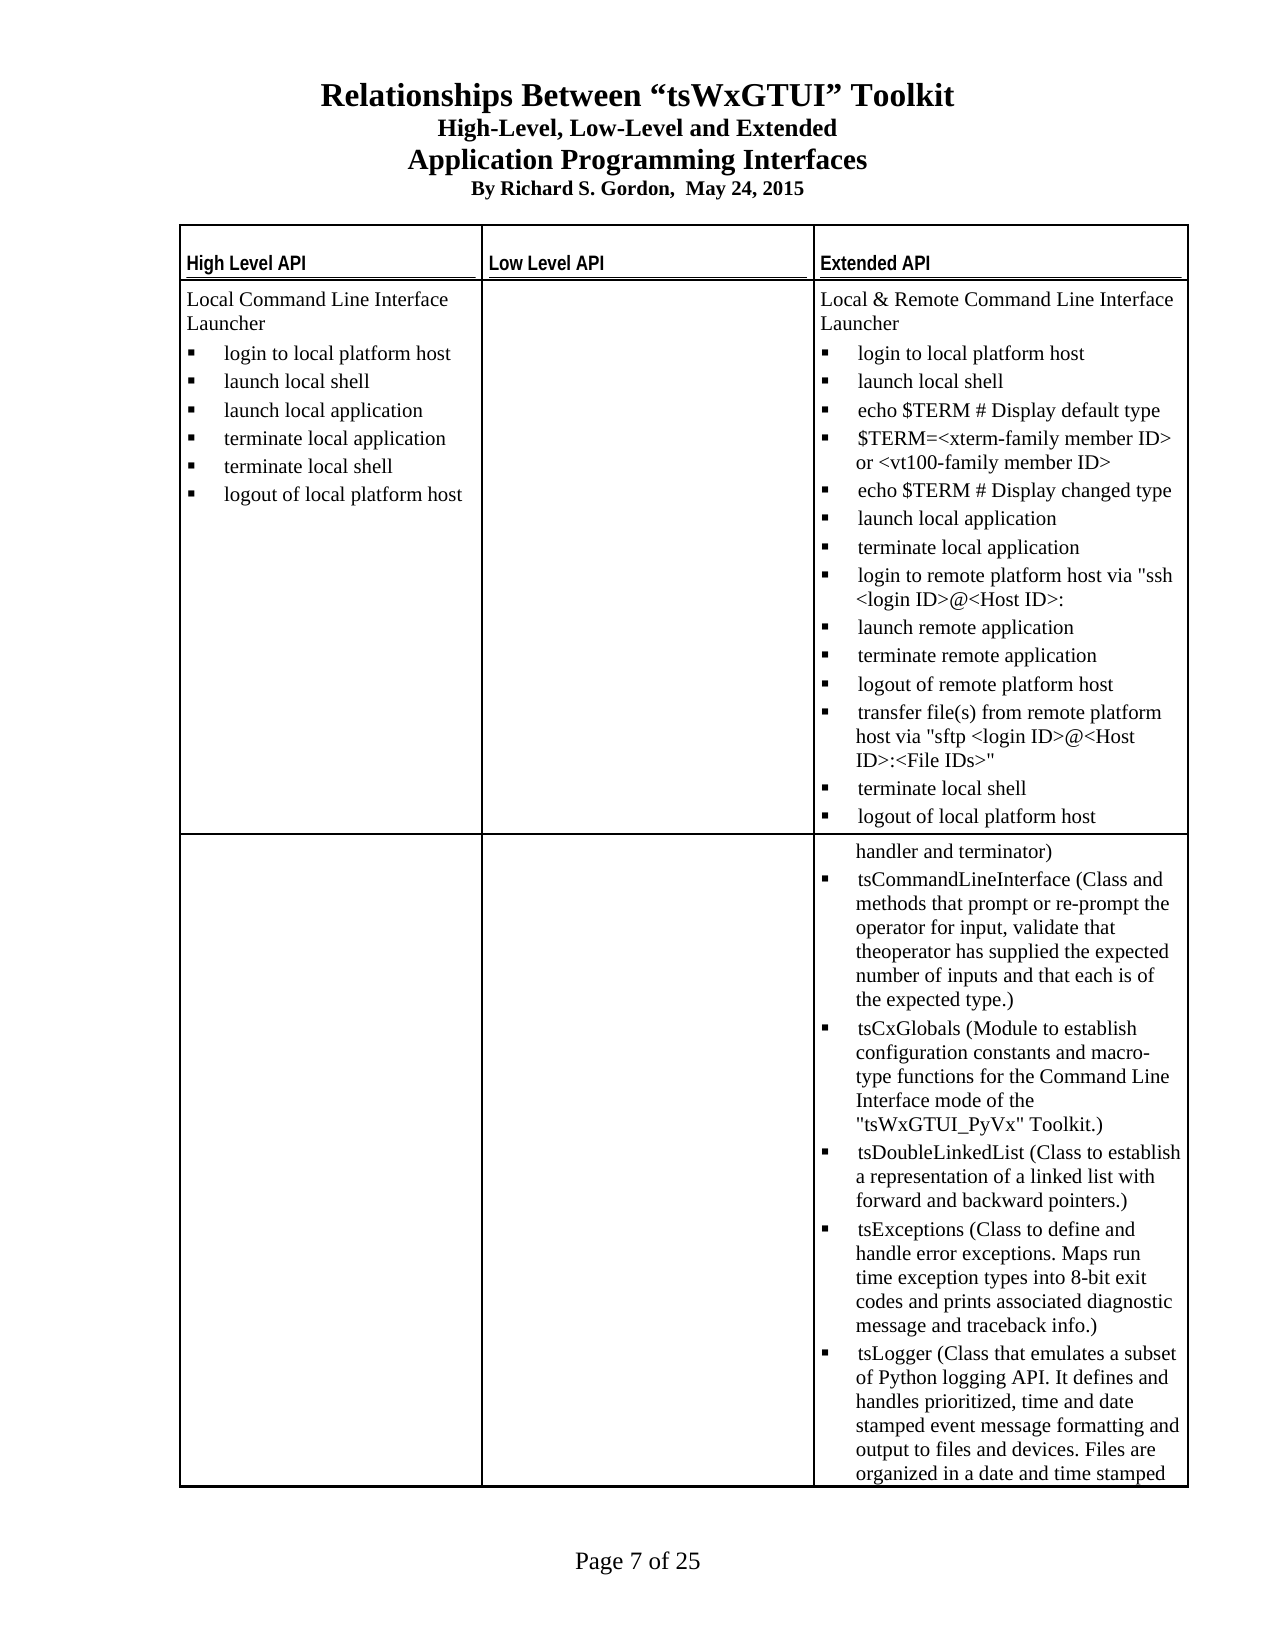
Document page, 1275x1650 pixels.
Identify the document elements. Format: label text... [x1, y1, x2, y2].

table_cell Local & Remote Command Line Interface Launcher login to local platform host launch local shell echo $TERM # Display default type $TERM=<xterm-family member ID> or <vt100-family member ID> echo $TERM # Display changed type launch local application terminate local application login to remote platform host via "ssh <login ID>@<Host ID>: launch remote application terminate remote application logout of remote platform host transfer file(s) from remote platform host via "sftp <login ID>@<Host ID>:<File IDs>" terminate local shell logout of local platform host [815, 281, 1187, 833]
table_cell Local Command Line Interface Launcher login to local platform host launch local shell launch local application terminate local application terminate local shell logout of local platform host [181, 281, 481, 833]
table_cell [181, 835, 481, 1485]
table_cell [483, 281, 813, 833]
table_header Low Level API [483, 226, 813, 278]
table_header Extended API [815, 226, 1187, 278]
table_cell [483, 835, 813, 1485]
table_cell Command Line Interface Low Level API (ts) tsApplication (Class and run time library component initializes and configures the application using the following keyword-value pairs and positional arguments: input provided on the command line by an operator and input provided in the parameter list of the application's invocation of the class instantiation.) tsCommandLineEnv (Class and run time library component provides platform independent configuration, initialization, input/output supervisor and application launcher, event handler and terminator) tsCommandLineInterface (Class and methods that prompt or re-prompt the operator for input, validate that theoperator has supplied the expected number of inputs and that each is of the expected type.) tsCxGlobals (Module to establish configuration constants and macro-type functions for the Command Line Interface mode of the "tsWxGTUI_PyVx" Toolkit.) tsDoubleLinkedList (Class to establish a representation of a linked list with forward and backward pointers.) tsExceptions (Class to define and handle error exceptions. Maps run time exception types into 8-bit exit codes and prints associated diagnostic message and traceback info.) tsLogger (Class that emulates a subset of Python logging API. It defines and handles prioritized, time and date stamped event message formatting and output to files and devices. Files are organized in a date and time stamped directory named for the launched application. Unix-type devices include syslog, stderr, stdout and stdscr (the ncurses display screen). It also supports "wxPython"-style logging of assert and check case results.) tsOperatorSettingsParser (Class to parse the command line entered by the operator of an application program. Parsing extracts the Keyword-Value pair Options and Positional Arguments that will configure and control the application during its execution.) tsPlatformRunTimeEnvironment (Class to capture current hardware, software and network information about the run time environment for the user process.) tsReportUtilities (Class defining methods used to format information: date and time (begin, end and elapsed), file size (with kilo-, mega-, giga-, tera-, peta-, exa-, zeta- and yotta-byte units) and nested Python dictionaries.) tsSysCommands (Class definition and methods for issuing shell commands to and receiving responses from the host operating system.) [815, 835, 1187, 1485]
table_header High Level API [181, 226, 481, 278]
